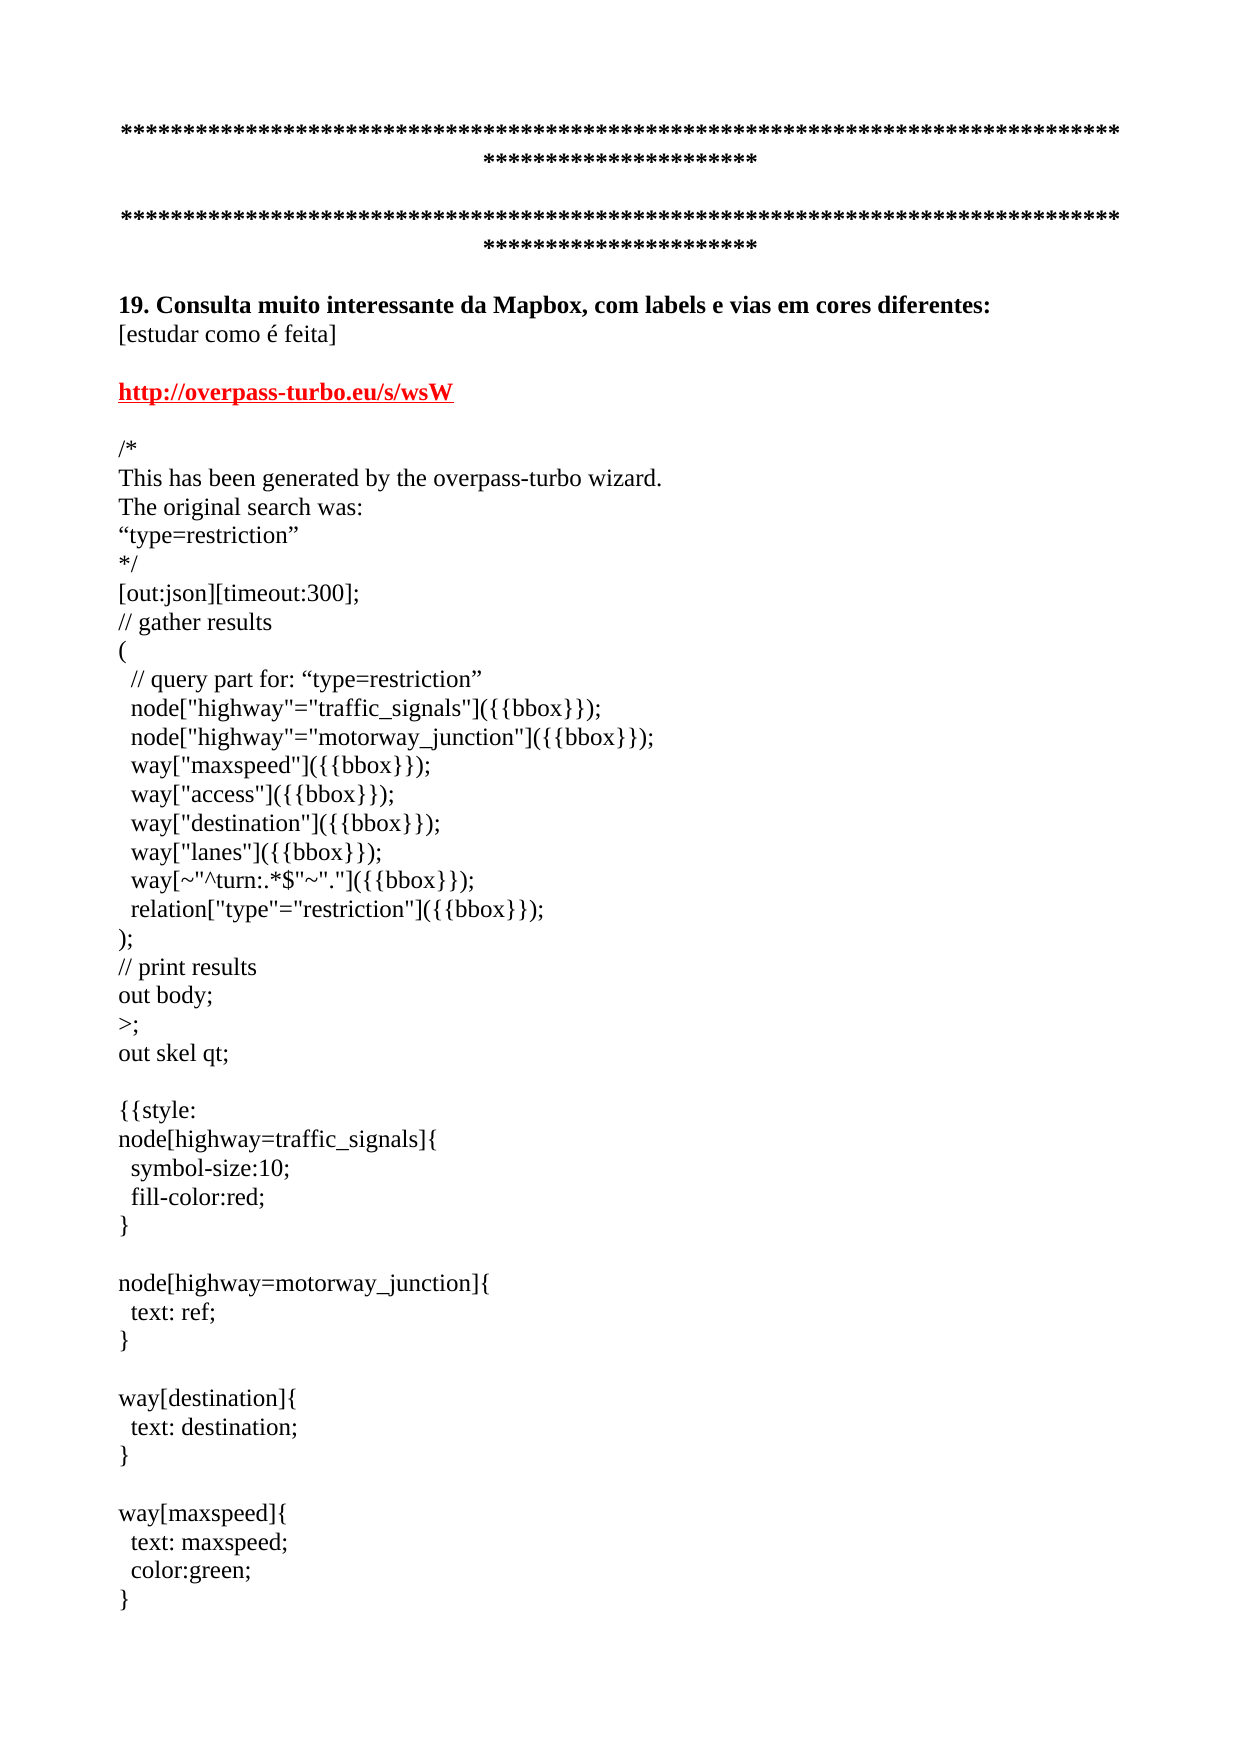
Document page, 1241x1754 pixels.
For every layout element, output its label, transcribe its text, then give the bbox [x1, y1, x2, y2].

text way[~"^turn:.*$"~"."]({{bbox}}); [118, 866, 1122, 894]
text // print results [118, 952, 1122, 981]
text symbol-size:10; [118, 1153, 1122, 1182]
text // query part for: “type=restriction” [118, 664, 1122, 693]
text } [118, 1441, 1122, 1469]
text {{style: [118, 1096, 1122, 1124]
text node["highway"="traffic_signals"]({{bbox}}); [118, 693, 1122, 722]
text node[highway=traffic_signals]{ [118, 1124, 1122, 1153]
text node["highway"="motorway_junction"]({{bbox}}); [118, 722, 1122, 751]
text >; [118, 1009, 1122, 1038]
text } [118, 1584, 1122, 1613]
text [estudar como é feita] [118, 319, 1122, 348]
text http://overpass-turbo.eu/s/wsW [118, 377, 1122, 406]
text 19. Consulta muito interessante da Mapbox, com labels e vias em cores diferentes: [118, 291, 1122, 319]
text ); [118, 923, 1122, 952]
text way[destination]{ [118, 1383, 1122, 1412]
text “type=restriction” [118, 521, 1122, 549]
text } [118, 1211, 1122, 1239]
text way["destination"]({{bbox}}); [118, 808, 1122, 837]
text way["lanes"]({{bbox}}); [118, 837, 1122, 866]
text This has been generated by the overpass-turbo wizard. [118, 463, 1122, 492]
text ****************************************************************************************************** [118, 118, 1122, 176]
text out skel qt; [118, 1038, 1122, 1067]
text [out:json][timeout:300]; [118, 578, 1122, 607]
text text: destination; [118, 1412, 1122, 1441]
text node[highway=motorway_junction]{ [118, 1268, 1122, 1297]
text fill-color:red; [118, 1182, 1122, 1211]
text color:green; [118, 1556, 1122, 1584]
text The original search was: [118, 492, 1122, 521]
text */ [118, 549, 1122, 578]
text ****************************************************************************************************** [118, 204, 1122, 262]
text way[maxspeed]{ [118, 1498, 1122, 1527]
text // gather results [118, 607, 1122, 636]
text way["access"]({{bbox}}); [118, 779, 1122, 808]
text ( [118, 636, 1122, 664]
text way["maxspeed"]({{bbox}}); [118, 751, 1122, 779]
text out body; [118, 981, 1122, 1009]
text text: ref; [118, 1297, 1122, 1326]
text relation["type"="restriction"]({{bbox}}); [118, 894, 1122, 923]
text text: maxspeed; [118, 1527, 1122, 1556]
text /* [118, 434, 1122, 463]
text } [118, 1326, 1122, 1354]
